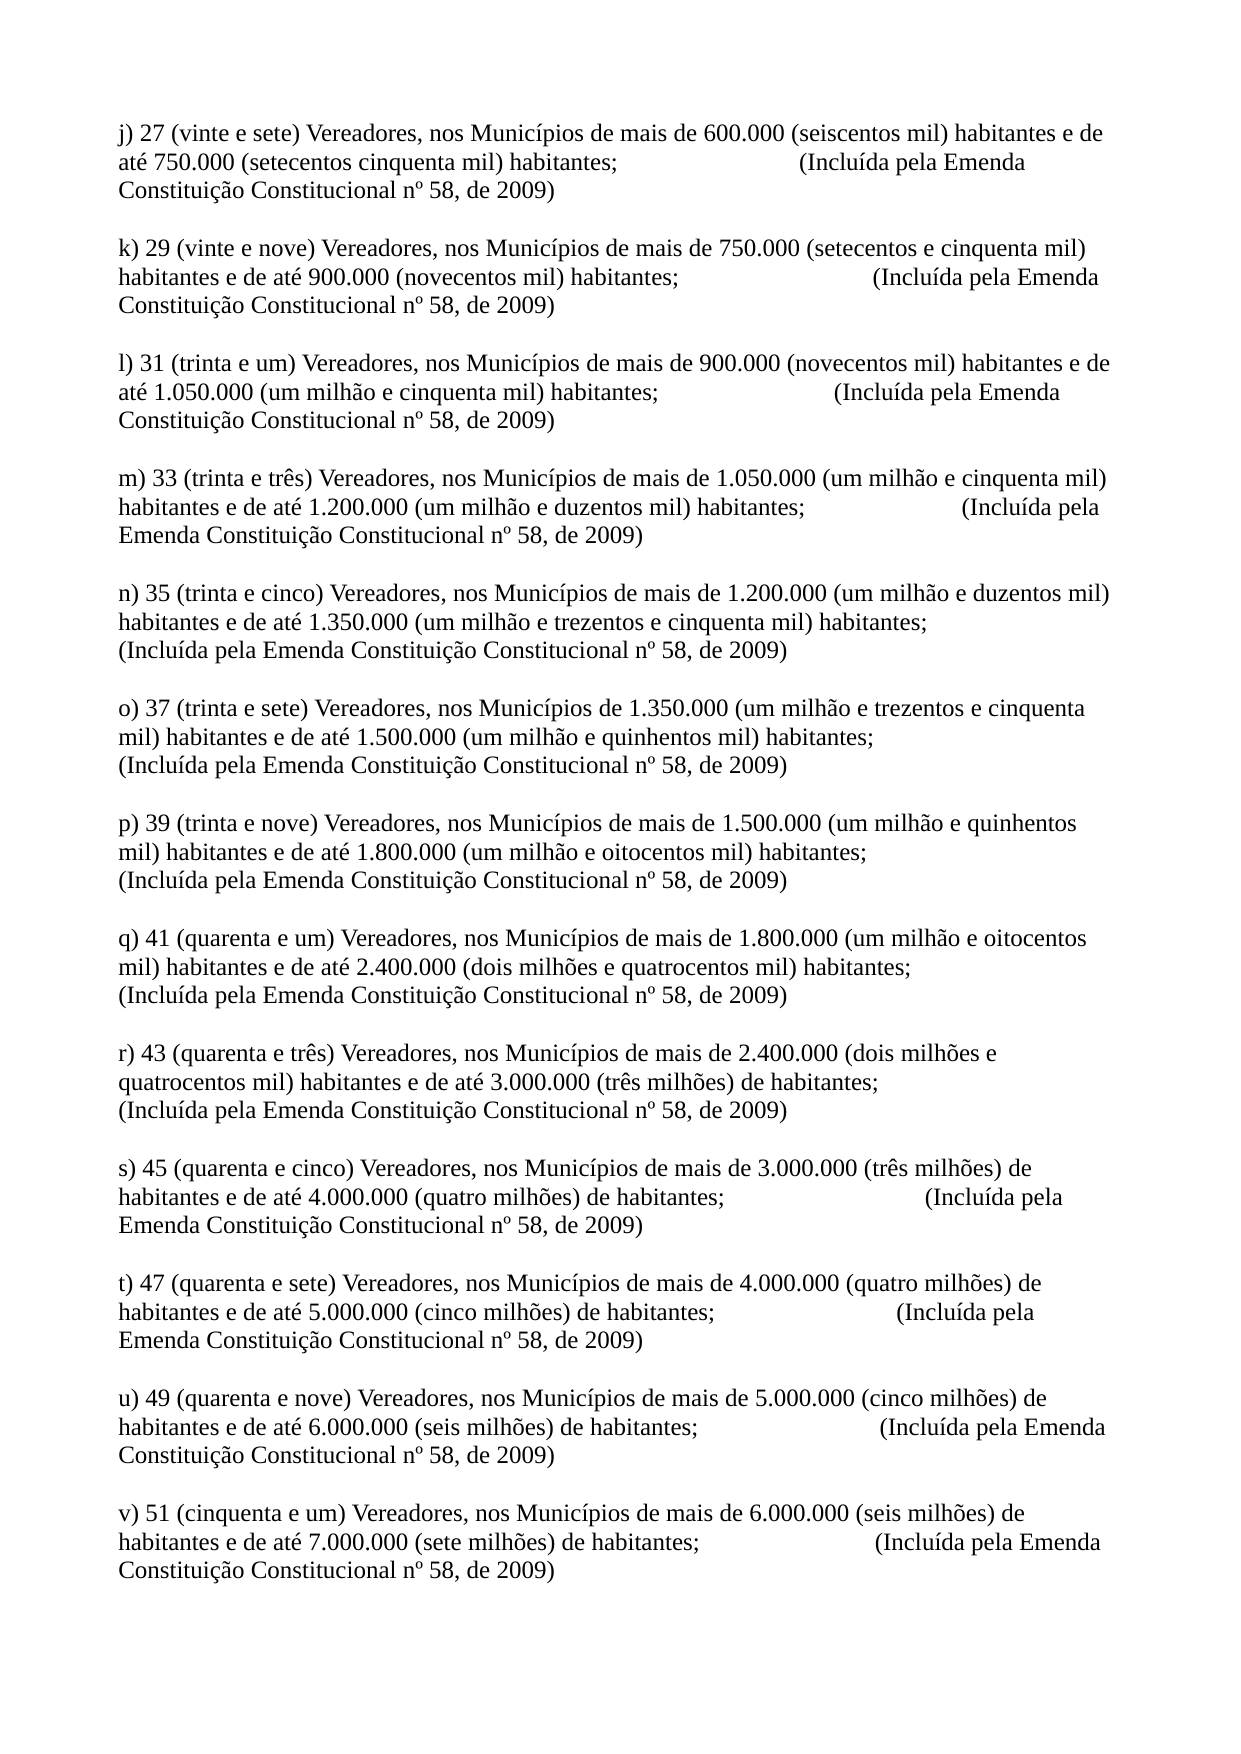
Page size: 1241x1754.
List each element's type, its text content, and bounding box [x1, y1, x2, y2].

text s) 45 (quarenta e cinco) Vereadores, nos Municípios de mais de 3.000.000 (três milhões) de habitantes e de até 4.000.000 (quatro milhões) de habitantes; (Incluída pela Emenda Constituição Constitucional nº 58, de 2009) [118, 1153, 1122, 1239]
text q) 41 (quarenta e um) Vereadores, nos Municípios de mais de 1.800.000 (um milhão e oitocentos mil) habitantes e de até 2.400.000 (dois milhões e quatrocentos mil) habitantes; (Incluída pela Emenda Constituição Constitucional nº 58, de 2009) [118, 923, 1122, 1009]
text k) 29 (vinte e nove) Vereadores, nos Municípios de mais de 750.000 (setecentos e cinquenta mil) habitantes e de até 900.000 (novecentos mil) habitantes; (Incluída pela Emenda Constituição Constitucional nº 58, de 2009) [118, 233, 1122, 319]
text j) 27 (vinte e sete) Vereadores, nos Municípios de mais de 600.000 (seiscentos mil) habitantes e de até 750.000 (setecentos cinquenta mil) habitantes; (Incluída pela Emenda Constituição Constitucional nº 58, de 2009) [118, 118, 1122, 204]
text u) 49 (quarenta e nove) Vereadores, nos Municípios de mais de 5.000.000 (cinco milhões) de habitantes e de até 6.000.000 (seis milhões) de habitantes; (Incluída pela Emenda Constituição Constitucional nº 58, de 2009) [118, 1383, 1122, 1469]
text p) 39 (trinta e nove) Vereadores, nos Municípios de mais de 1.500.000 (um milhão e quinhentos mil) habitantes e de até 1.800.000 (um milhão e oitocentos mil) habitantes; (Incluída pela Emenda Constituição Constitucional nº 58, de 2009) [118, 808, 1122, 894]
text m) 33 (trinta e três) Vereadores, nos Municípios de mais de 1.050.000 (um milhão e cinquenta mil) habitantes e de até 1.200.000 (um milhão e duzentos mil) habitantes; (Incluída pela Emenda Constituição Constitucional nº 58, de 2009) [118, 463, 1122, 549]
text t) 47 (quarenta e sete) Vereadores, nos Municípios de mais de 4.000.000 (quatro milhões) de habitantes e de até 5.000.000 (cinco milhões) de habitantes; (Incluída pela Emenda Constituição Constitucional nº 58, de 2009) [118, 1268, 1122, 1354]
text o) 37 (trinta e sete) Vereadores, nos Municípios de 1.350.000 (um milhão e trezentos e cinquenta mil) habitantes e de até 1.500.000 (um milhão e quinhentos mil) habitantes; (Incluída pela Emenda Constituição Constitucional nº 58, de 2009) [118, 693, 1122, 779]
text v) 51 (cinquenta e um) Vereadores, nos Municípios de mais de 6.000.000 (seis milhões) de habitantes e de até 7.000.000 (sete milhões) de habitantes; (Incluída pela Emenda Constituição Constitucional nº 58, de 2009) [118, 1498, 1122, 1584]
text n) 35 (trinta e cinco) Vereadores, nos Municípios de mais de 1.200.000 (um milhão e duzentos mil) habitantes e de até 1.350.000 (um milhão e trezentos e cinquenta mil) habitantes; (Incluída pela Emenda Constituição Constitucional nº 58, de 2009) [118, 578, 1122, 664]
text r) 43 (quarenta e três) Vereadores, nos Municípios de mais de 2.400.000 (dois milhões e quatrocentos mil) habitantes e de até 3.000.000 (três milhões) de habitantes; (Incluída pela Emenda Constituição Constitucional nº 58, de 2009) [118, 1038, 1122, 1124]
text l) 31 (trinta e um) Vereadores, nos Municípios de mais de 900.000 (novecentos mil) habitantes e de até 1.050.000 (um milhão e cinquenta mil) habitantes; (Incluída pela Emenda Constituição Constitucional nº 58, de 2009) [118, 348, 1122, 434]
